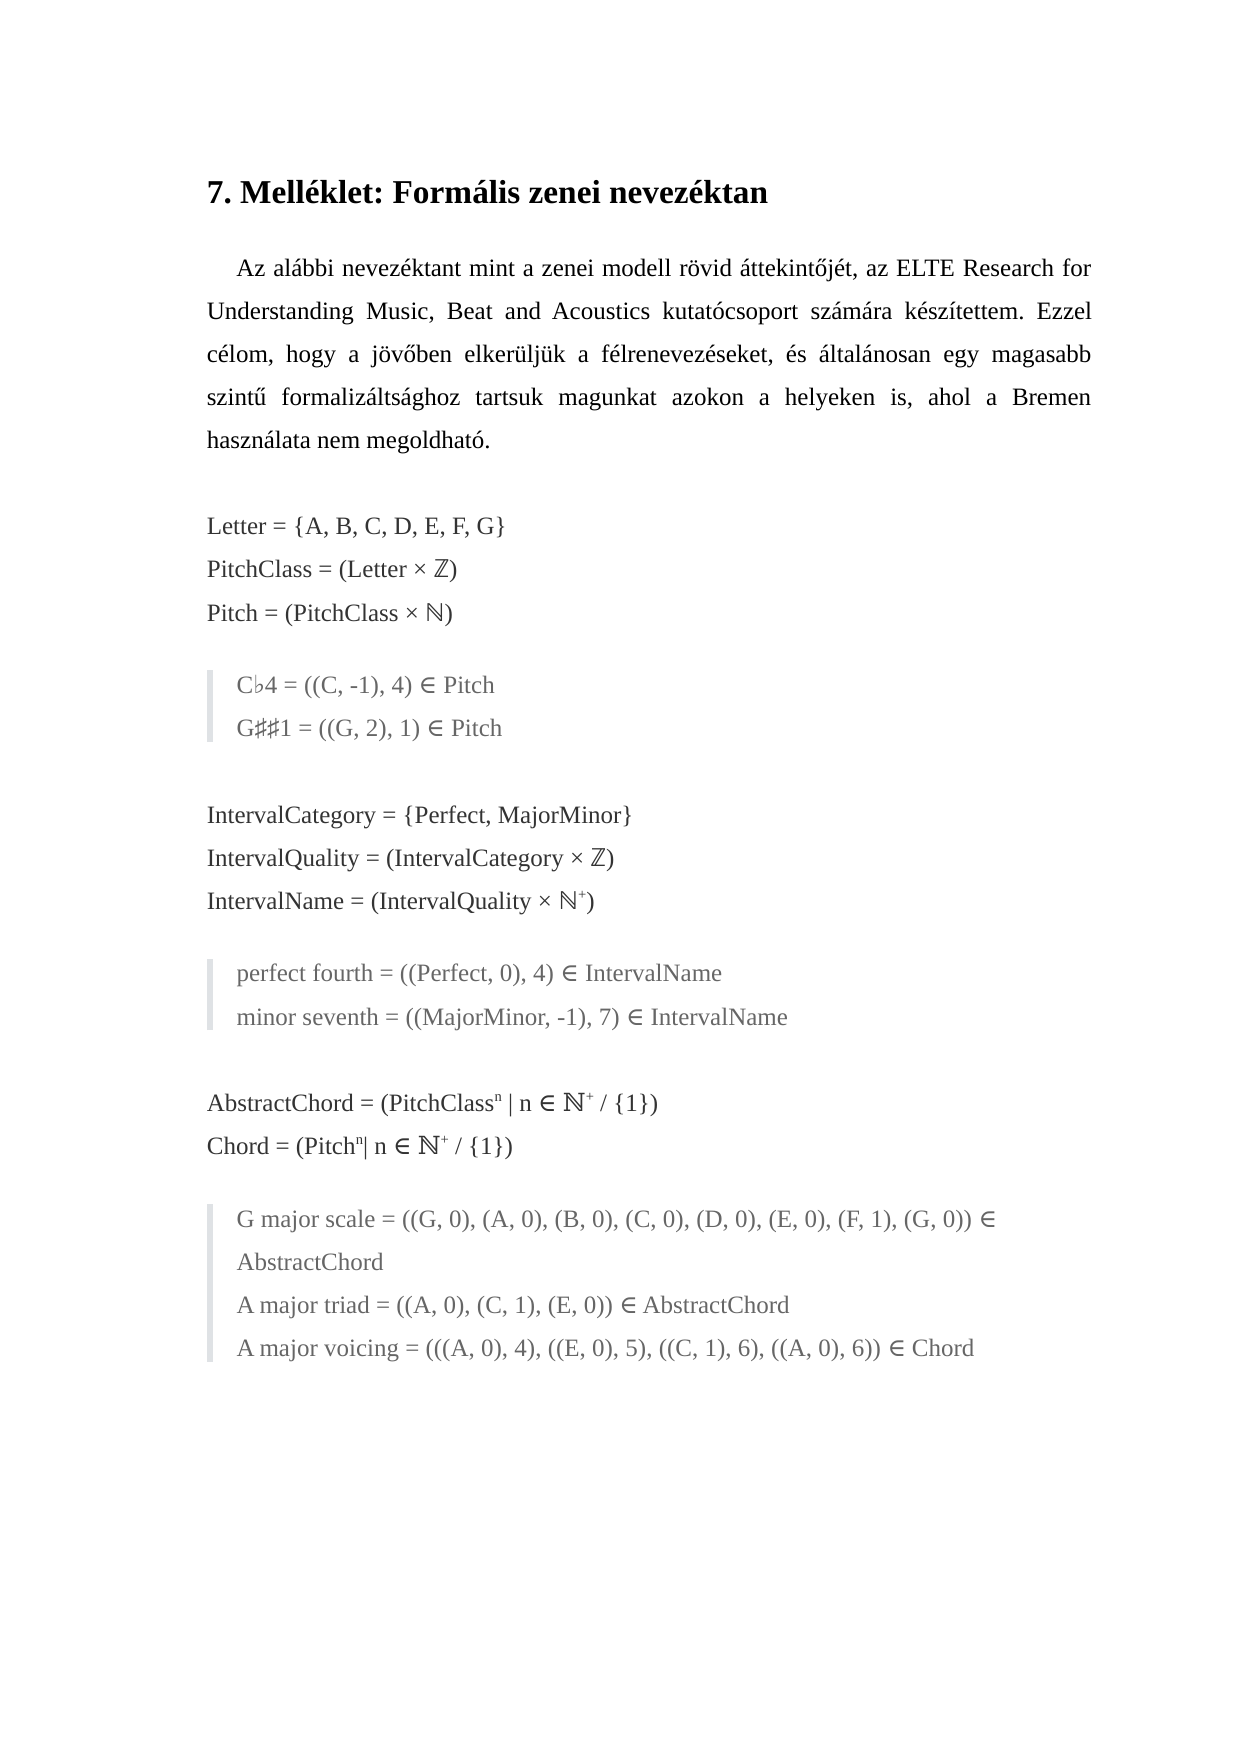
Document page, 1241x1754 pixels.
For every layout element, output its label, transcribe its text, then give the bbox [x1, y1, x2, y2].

text IntervalCategory = {Perfect, MajorMinor} IntervalQuality = (IntervalCategory × ℤ) IntervalName = (IntervalQuality × ℕ+) [207, 757, 1093, 915]
text Letter = {A, B, C, D, E, F, G} PitchClass = (Letter × ℤ) Pitch = (PitchClass × ℕ) [207, 511, 1093, 626]
subtitle 7. Melléklet: Formális zenei nevezéktan [207, 172, 1093, 211]
text perfect fourth = ((Perfect, 0), 4) ∈ IntervalName minor seventh = ((MajorMinor, -1), 7) ∈ IntervalName [207, 958, 1093, 1030]
text Az alábbi nevezéktant mint a zenei modell rövid áttekintőjét, az ELTE Research for Understanding Music, Beat and Acoustics kutatócsoport számára készítettem. Ezzel célom, hogy a jövőben elkerüljük a félrenevezéseket, és általánosan egy magasabb szintű formalizáltsághoz tartsuk magunkat azokon a helyeken is, ahol a Bremen használata nem megoldható. [207, 253, 1093, 454]
text G major scale = ((G, 0), (A, 0), (B, 0), (C, 0), (D, 0), (E, 0), (F, 1), (G, 0)) ∈ AbstractChord A major triad = ((A, 0), (C, 1), (E, 0)) ∈ AbstractChord A major voicing = (((A, 0), 4), ((E, 0), 5), ((C, 1), 6), ((A, 0), 6)) ∈ Chord [213, 1204, 1093, 1362]
text AbstractChord = (PitchClassn | n ∈ ℕ+ / {1}) Chord = (Pitchn| n ∈ ℕ+ / {1}) [207, 1045, 1093, 1160]
text C♭4 = ((C, -1), 4) ∈ Pitch G♯♯1 = ((G, 2), 1) ∈ Pitch [213, 670, 1093, 742]
